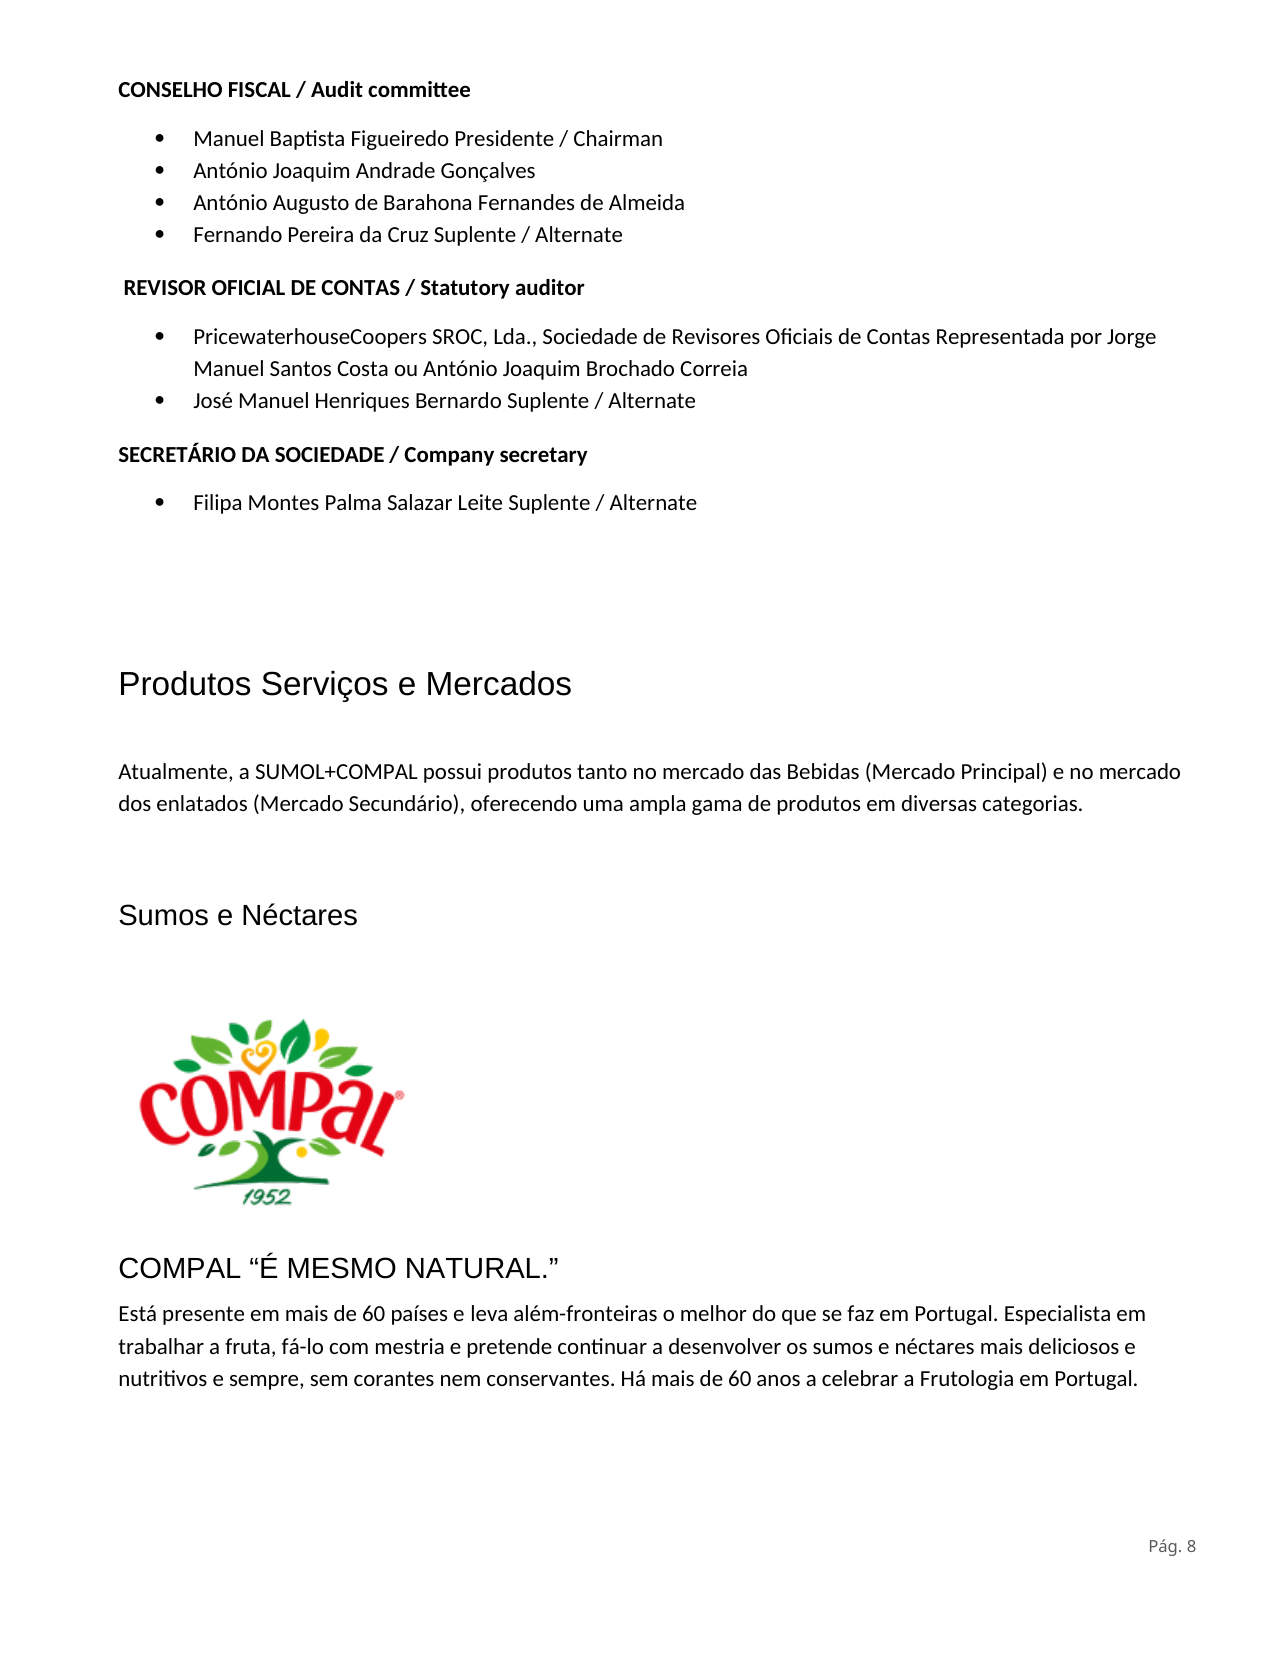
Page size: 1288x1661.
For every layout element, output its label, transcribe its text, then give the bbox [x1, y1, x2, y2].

subtitle COMPAL “É MESMO NATURAL.” [118, 1251, 1196, 1284]
text REVISOR OFICIAL DE CONTAS / Statutory auditor [118, 273, 1196, 301]
list PricewaterhouseCoopers SROC, Lda., Sociedade de Revisores Oficiais de Contas Representada por Jorge Manuel Santos Costa ou António Joaquim Brochado Correia [156, 322, 1196, 382]
text Está presente em mais de 60 países e leva além-fronteiras o melhor do que se faz em Portugal. Especialista em trabalhar a fruta, fá-lo com mestria e pretende continuar a desenvolver os sumos e néctares mais deliciosos e nutritivos e sempre, sem corantes nem conservantes. Há mais de 60 anos a celebrar a Frutologia em Portugal. [118, 1299, 1196, 1392]
list Manuel Baptista Figueiredo Presidente / Chairman [156, 124, 1196, 152]
text CONSELHO FISCAL / Audit committee [118, 75, 1196, 103]
subtitle Produtos Serviços e Mercados [118, 664, 1196, 703]
list António Joaquim Andrade Gonçalves [156, 156, 1196, 184]
text SECRETÁRIO DA SOCIEDADE / Company secretary [118, 440, 1196, 468]
list José Manuel Henriques Bernardo Suplente / Alternate [156, 387, 1196, 415]
text Atualmente, a SUMOL+COMPAL possui produtos tanto no mercado das Bebidas (Mercado Principal) e no mercado dos enlatados (Mercado Secundário), oferecendo uma ampla gama de produtos em diversas categorias. [118, 757, 1196, 817]
list Fernando Pereira da Cruz Suplente / Alternate [156, 220, 1196, 248]
list Filipa Montes Palma Salazar Leite Suplente / Alternate [156, 488, 1196, 517]
list António Augusto de Barahona Fernandes de Almeida [156, 188, 1196, 216]
subtitle Sumos e Néctares [118, 898, 1196, 931]
